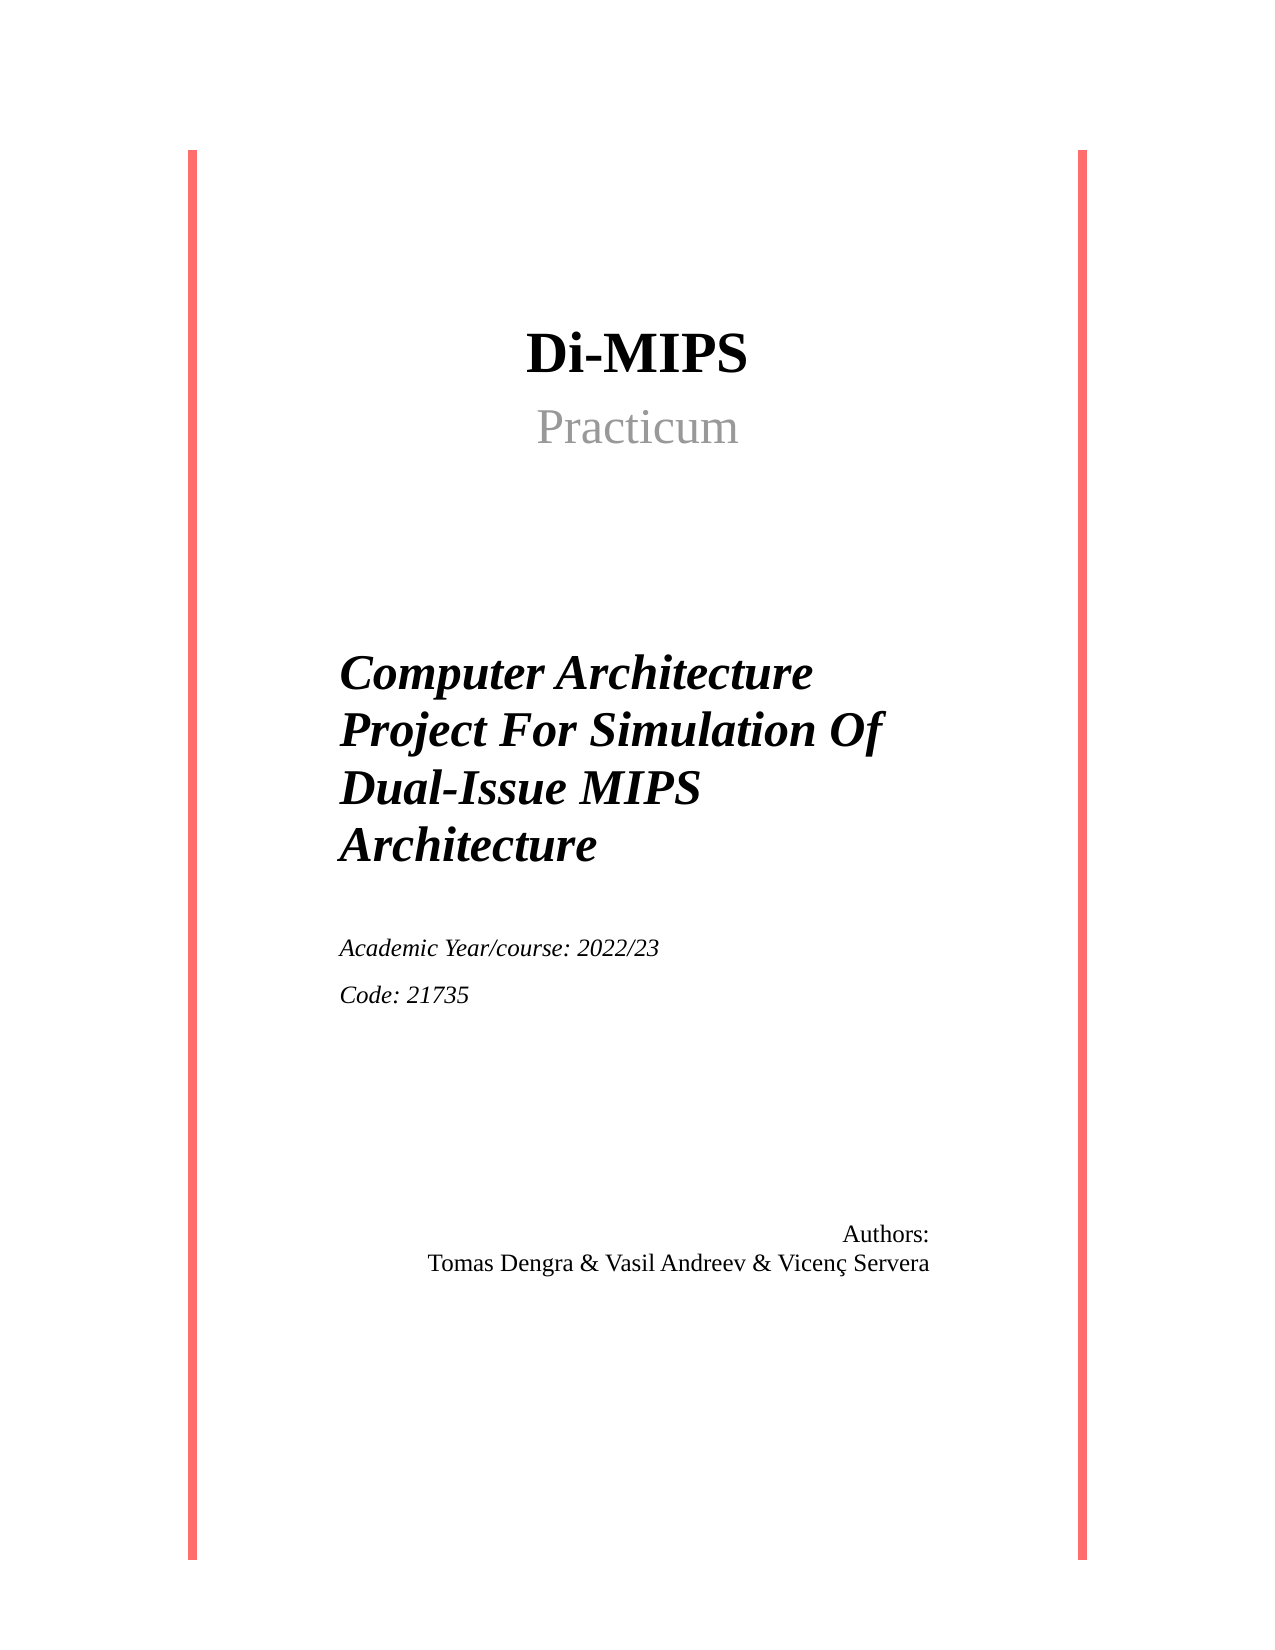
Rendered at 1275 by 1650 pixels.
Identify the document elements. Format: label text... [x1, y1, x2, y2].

text Authors: [339, 1219, 936, 1248]
text Academic Year/course: 2022/23 [339, 933, 936, 961]
title Di-MIPS [339, 317, 936, 384]
subtitle Computer Architecture Project For Simulation Of Dual-Issue MIPS Architecture [339, 642, 936, 872]
text Practicum [339, 397, 936, 454]
text Code: 21735 [339, 980, 936, 1009]
text Tomas Dengra & Vasil Andreev & Vicenç Servera [339, 1248, 936, 1277]
